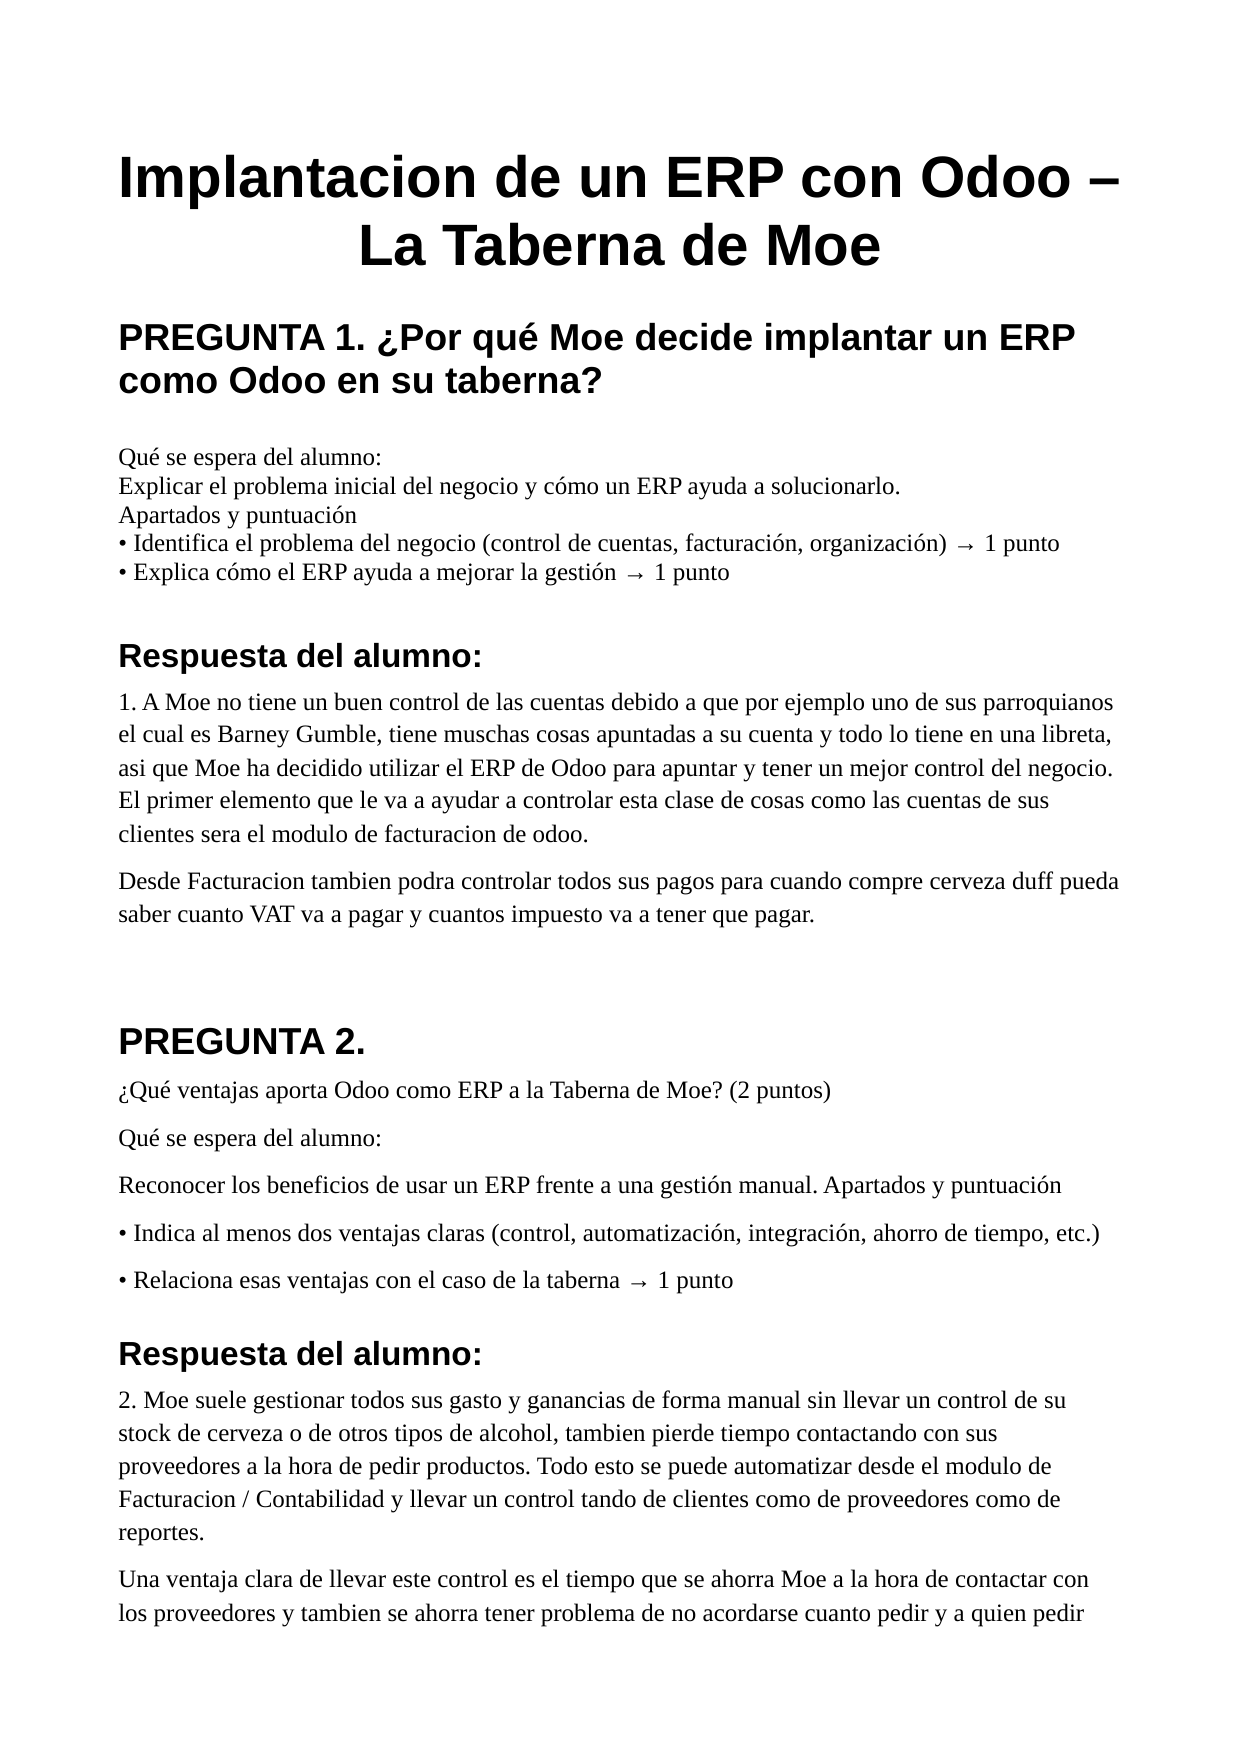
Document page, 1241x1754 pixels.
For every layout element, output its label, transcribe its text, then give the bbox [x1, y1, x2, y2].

text • Explica cómo el ERP ayuda a mejorar la gestión → 1 punto [118, 557, 1122, 586]
text Apartados y puntuación [118, 500, 1122, 528]
subtitle PREGUNTA 1. ¿Por qué Moe decide implantar un ERP como Odoo en su taberna? [118, 315, 1122, 401]
text 2. Moe suele gestionar todos sus gasto y ganancias de forma manual sin llevar un control de su stock de cerveza o de otros tipos de alcohol, tambien pierde tiempo contactando con sus proveedores a la hora de pedir productos. Todo esto se puede automatizar desde el modulo de Facturacion / Contabilidad y llevar un control tando de clientes como de proveedores como de reportes. [118, 1385, 1122, 1546]
subtitle PREGUNTA 2. [118, 1019, 1122, 1063]
text Qué se espera del alumno: [118, 1123, 1122, 1151]
text Reconocer los beneficios de usar un ERP frente a una gestión manual. Apartados y puntuación [118, 1170, 1122, 1199]
text Qué se espera del alumno: [118, 442, 1122, 471]
title Implantacion de un ERP con Odoo – La Taberna de Moe [118, 143, 1122, 277]
text ¿Qué ventajas aporta Odoo como ERP a la Taberna de Moe? (2 puntos) [118, 1075, 1122, 1104]
text • Identifica el problema del negocio (control de cuentas, facturación, organización) → 1 punto [118, 528, 1122, 557]
text • Indica al menos dos ventajas claras (control, automatización, integración, ahorro de tiempo, etc.) [118, 1218, 1122, 1247]
text 1. A Moe no tiene un buen control de las cuentas debido a que por ejemplo uno de sus parroquianos el cual es Barney Gumble, tiene muschas cosas apuntadas a su cuenta y todo lo tiene en una libreta, asi que Moe ha decidido utilizar el ERP de Odoo para apuntar y tener un mejor control del negocio. El primer elemento que le va a ayudar a controlar esta clase de cosas como las cuentas de sus clientes sera el modulo de facturacion de odoo. [118, 687, 1122, 847]
subtitle Respuesta del alumno: [118, 636, 1122, 674]
subtitle Respuesta del alumno: [118, 1334, 1122, 1372]
text Explicar el problema inicial del negocio y cómo un ERP ayuda a solucionarlo. [118, 471, 1122, 500]
text Una ventaja clara de llevar este control es el tiempo que se ahorra Moe a la hora de contactar con los proveedores y tambien se ahorra tener problema de no acordarse cuanto pedir y a quien pedir [118, 1564, 1122, 1626]
text • Relaciona esas ventajas con el caso de la taberna → 1 punto [118, 1266, 1122, 1294]
text Desde Facturacion tambien podra controlar todos sus pagos para cuando compre cerveza duff pueda saber cuanto VAT va a pagar y cuantos impuesto va a tener que pagar. [118, 866, 1122, 928]
